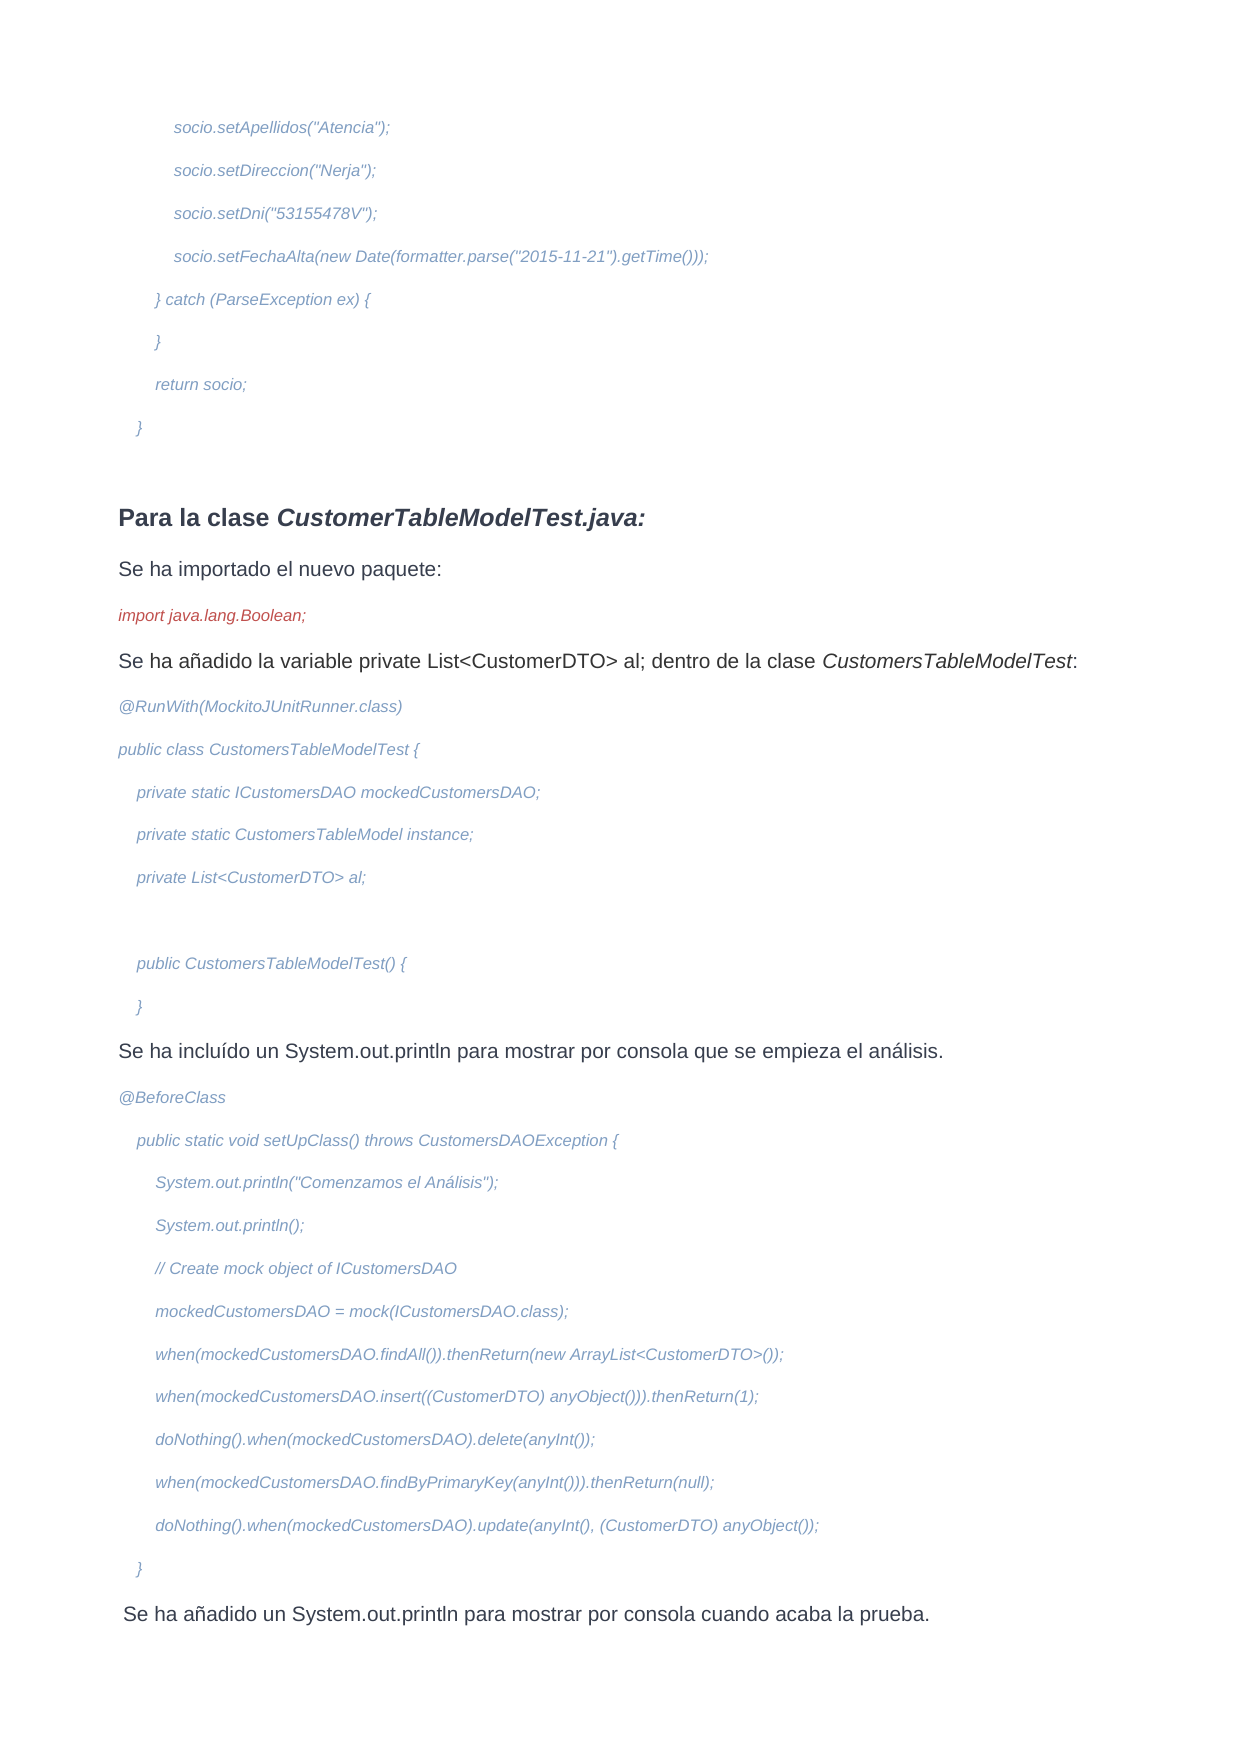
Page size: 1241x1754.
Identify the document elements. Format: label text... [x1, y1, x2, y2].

text doNothing().when(mockedCustomersDAO).update(anyInt(), (CustomerDTO) anyObject()); [118, 1516, 1122, 1535]
text @RunWith(MockitoJUnitRunner.class) [118, 697, 1122, 716]
text doNothing().when(mockedCustomersDAO).delete(anyInt()); [118, 1430, 1122, 1449]
text System.out.println("Comenzamos el Análisis"); [118, 1173, 1122, 1192]
text when(mockedCustomersDAO.insert((CustomerDTO) anyObject())).thenReturn(1); [118, 1387, 1122, 1406]
text return socio; [118, 375, 1122, 394]
text Se ha añadido la variable private List<CustomerDTO> al; dentro de la clase CustomersTableModelTest: [118, 648, 1122, 672]
text socio.setApellidos("Atencia"); [118, 118, 1122, 137]
text } [118, 996, 1122, 1016]
text Se ha incluído un System.out.println para mostrar por consola que se empieza el análisis. [118, 1039, 1122, 1063]
text Para la clase CustomerTableModelTest.java: [118, 503, 1122, 532]
text @BeforeClass [118, 1088, 1122, 1107]
text } catch (ParseException ex) { [118, 289, 1122, 308]
text when(mockedCustomersDAO.findByPrimaryKey(anyInt())).thenReturn(null); [118, 1473, 1122, 1492]
text private List<CustomerDTO> al; [118, 868, 1122, 887]
text mockedCustomersDAO = mock(ICustomersDAO.class); [118, 1302, 1122, 1321]
text public CustomersTableModelTest() { [118, 954, 1122, 973]
text socio.setFechaAlta(new Date(formatter.parse("2015-11-21").getTime())); [118, 247, 1122, 266]
text Se ha añadido un System.out.println para mostrar por consola cuando acaba la prueba. [118, 1601, 1122, 1625]
text public class CustomersTableModelTest { [118, 739, 1122, 759]
text } [118, 1558, 1122, 1578]
text } [118, 418, 1122, 437]
text when(mockedCustomersDAO.findAll()).thenReturn(new ArrayList<CustomerDTO>()); [118, 1344, 1122, 1364]
text private static CustomersTableModel instance; [118, 825, 1122, 844]
text private static ICustomersDAO mockedCustomersDAO; [118, 782, 1122, 802]
text socio.setDireccion("Nerja"); [118, 161, 1122, 180]
text socio.setDni("53155478V"); [118, 204, 1122, 223]
text import java.lang.Boolean; [118, 606, 1122, 625]
text public static void setUpClass() throws CustomersDAOException { [118, 1130, 1122, 1149]
text Se ha importado el nuevo paquete: [118, 557, 1122, 581]
text System.out.println(); [118, 1216, 1122, 1235]
text // Create mock object of ICustomersDAO [118, 1259, 1122, 1278]
text } [118, 332, 1122, 351]
